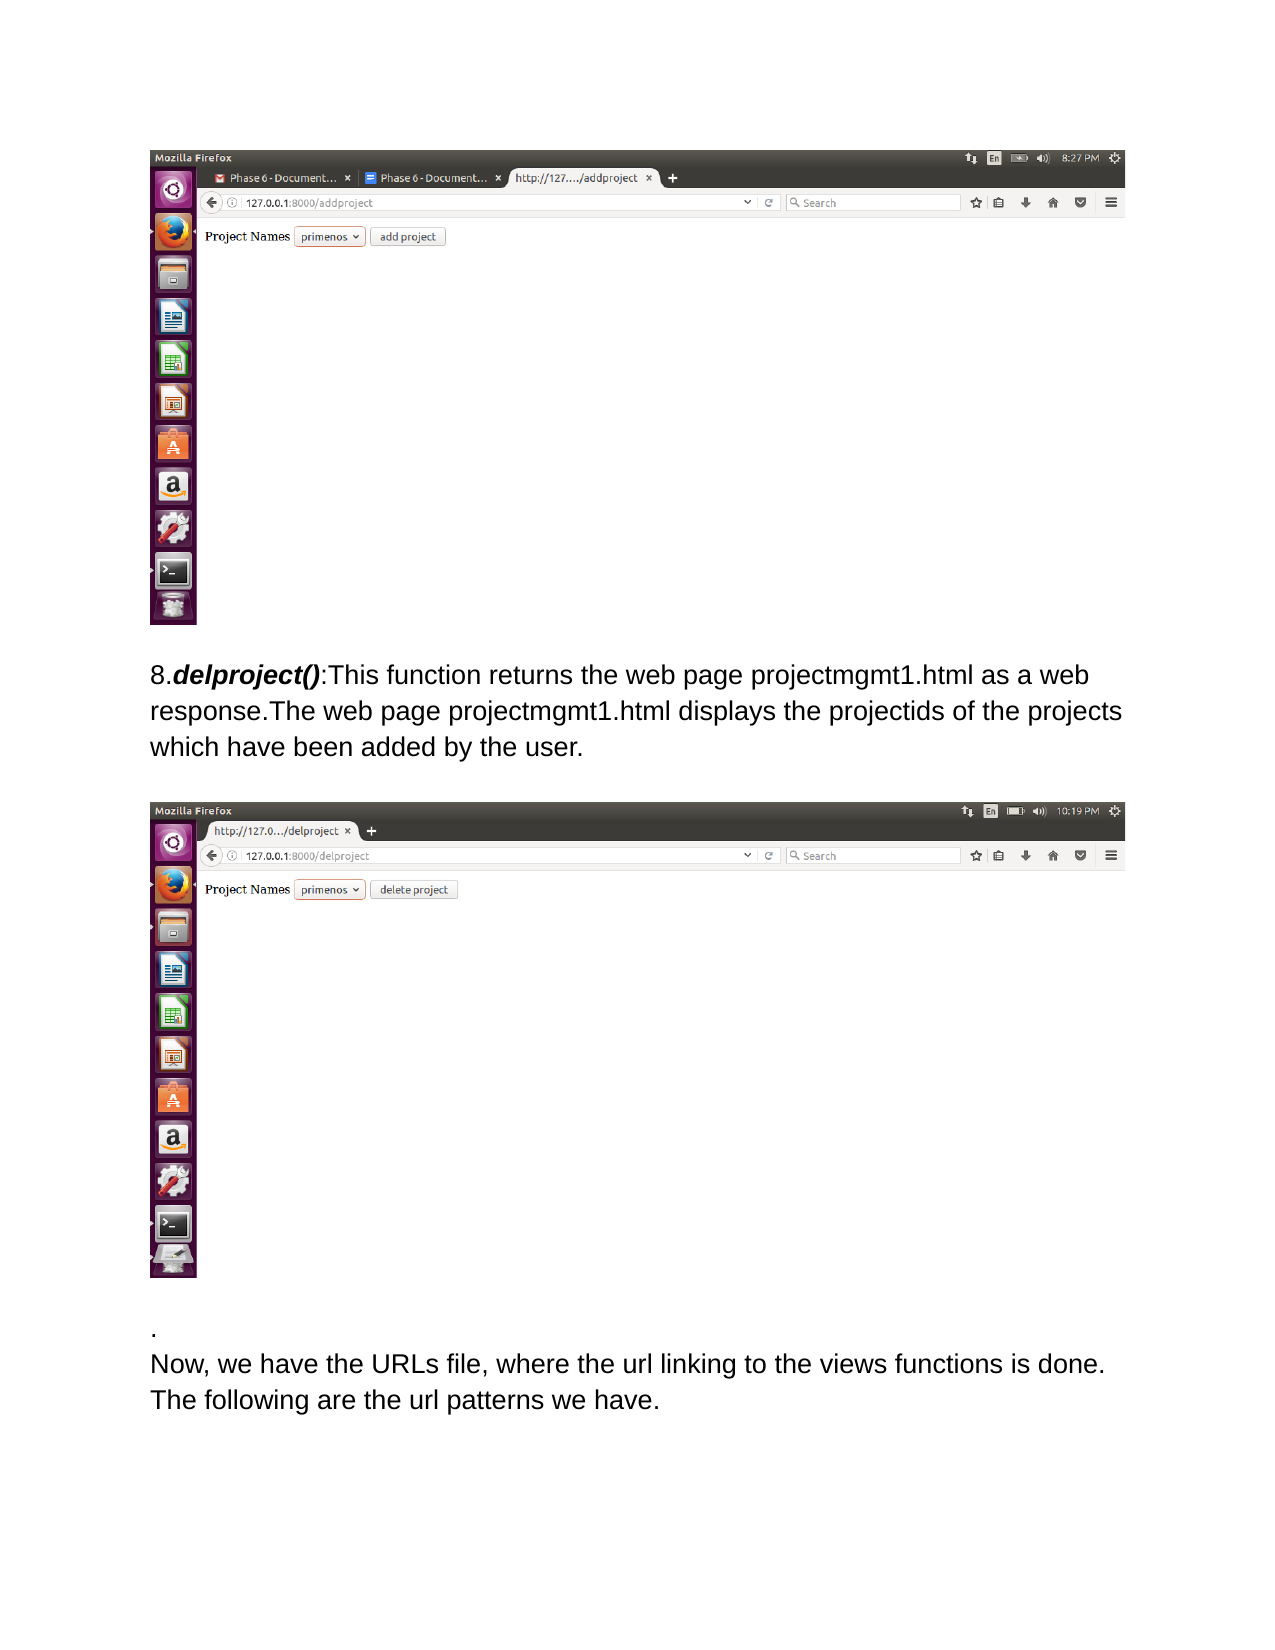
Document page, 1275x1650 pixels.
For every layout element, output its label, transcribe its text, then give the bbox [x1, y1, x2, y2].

text 8.delproject():This function returns the web page projectmgmt1.html as a web response.The web page projectmgmt1.html displays the projectids of the projects which have been added by the user. [150, 659, 1125, 762]
picture [150, 150, 1125, 625]
text . [150, 1312, 1125, 1343]
picture [150, 802, 1125, 1278]
text Now, we have the URLs file, where the url linking to the views functions is done. The following are the url patterns we have. [150, 1348, 1125, 1415]
